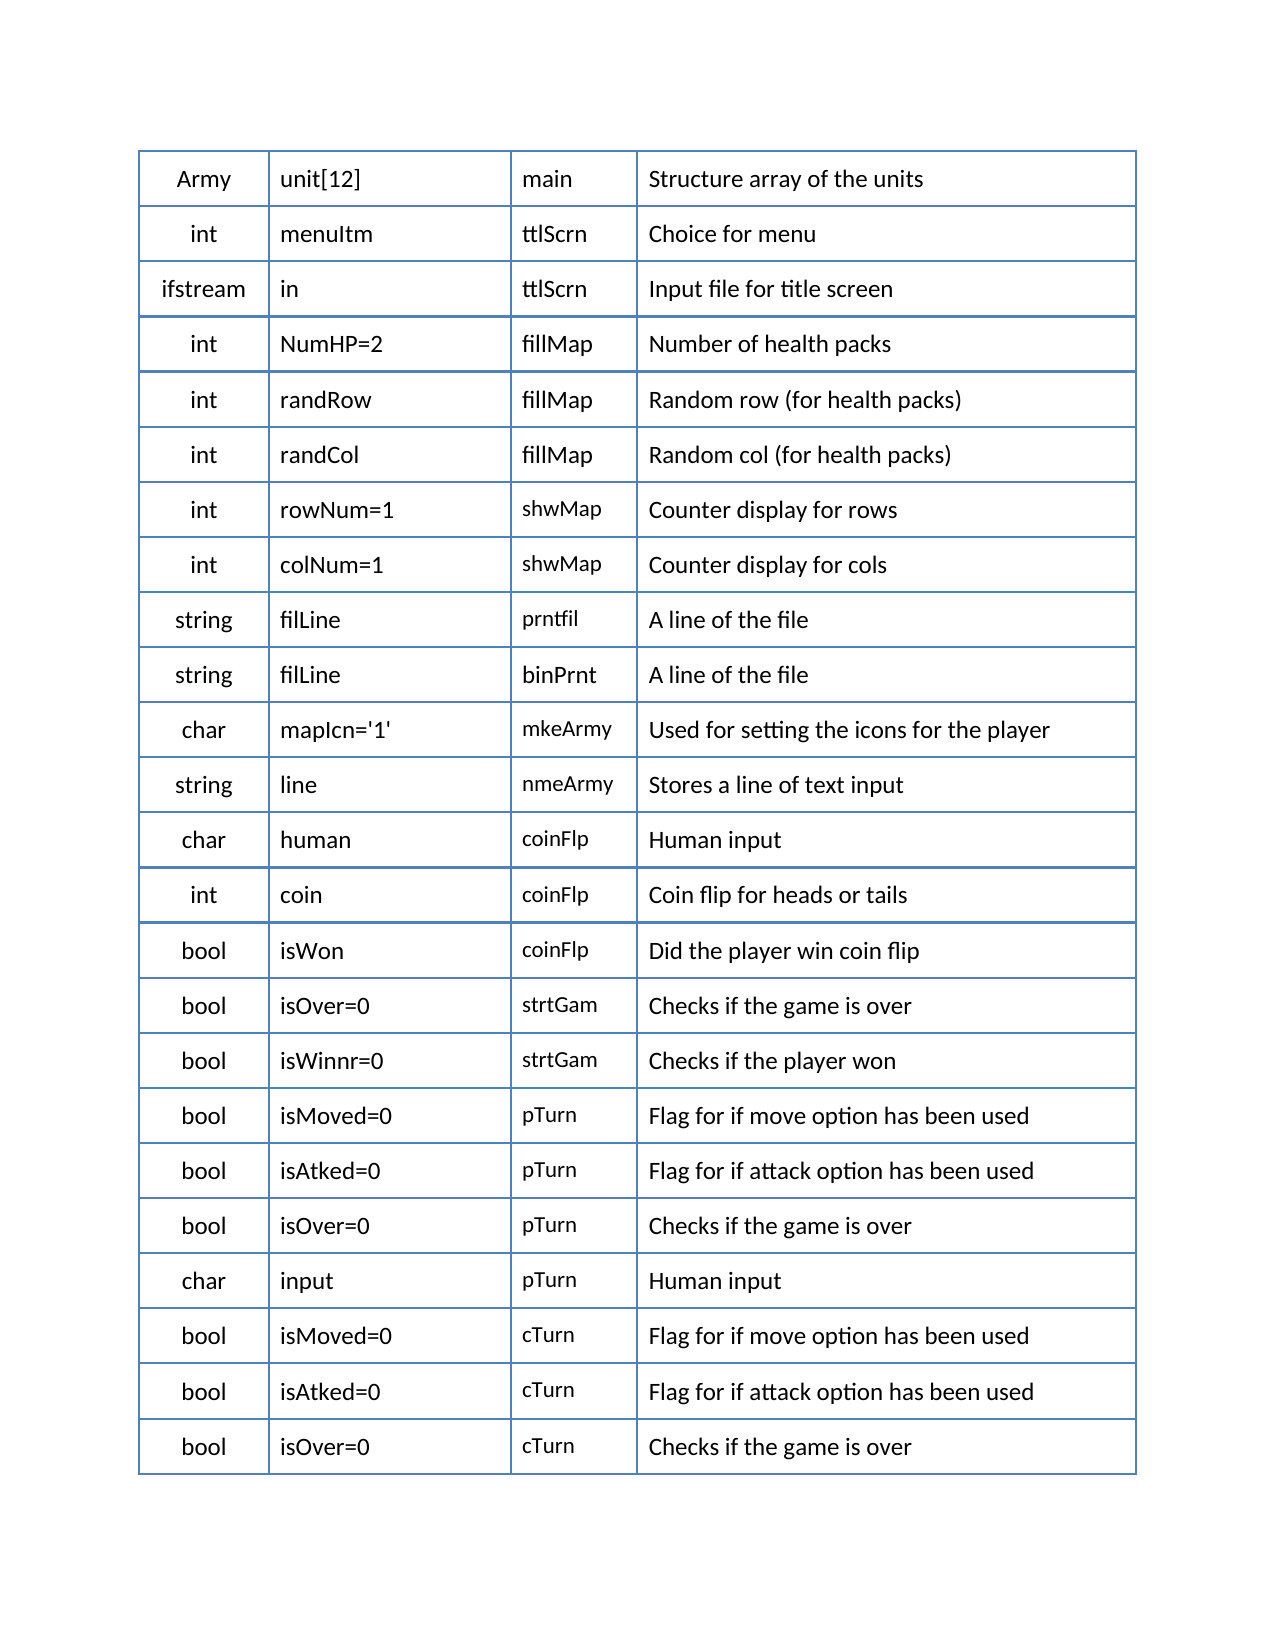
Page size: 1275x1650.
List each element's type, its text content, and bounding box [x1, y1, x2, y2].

table_cell bool [140, 1034, 268, 1087]
table_cell shwMap [512, 538, 636, 591]
table_cell bool [140, 1144, 268, 1197]
table_cell human [270, 813, 510, 866]
table_cell Human input [638, 813, 1135, 866]
table_cell main [512, 152, 636, 205]
table_cell isAtked=0 [270, 1144, 510, 1197]
table_cell unit[12] [270, 152, 510, 205]
table_cell coin [270, 869, 510, 921]
table_cell mapIcn='1' [270, 703, 510, 756]
table_cell colNum=1 [270, 538, 510, 591]
table_cell bool [140, 1309, 268, 1362]
table_cell Flag for if move option has been used [638, 1089, 1135, 1142]
table_cell cTurn [512, 1364, 636, 1417]
table_cell int [140, 483, 268, 536]
table_cell Used for setting the icons for the player [638, 703, 1135, 756]
table_cell Flag for if attack option has been used [638, 1144, 1135, 1197]
table_cell A line of the file [638, 593, 1135, 646]
table_cell Checks if the game is over [638, 979, 1135, 1032]
table_cell cTurn [512, 1420, 636, 1472]
table_cell bool [140, 924, 268, 977]
table_cell isOver=0 [270, 1420, 510, 1472]
table_cell pTurn [512, 1144, 636, 1197]
table_cell Choice for menu [638, 207, 1135, 260]
table_cell menuItm [270, 207, 510, 260]
table_cell shwMap [512, 483, 636, 536]
table_cell char [140, 813, 268, 866]
table_cell bool [140, 1089, 268, 1142]
table_cell randRow [270, 373, 510, 426]
table_cell Input file for title screen [638, 262, 1135, 315]
table_cell isAtked=0 [270, 1364, 510, 1417]
table_cell A line of the file [638, 648, 1135, 701]
table_cell int [140, 428, 268, 481]
table_cell pTurn [512, 1089, 636, 1142]
table_cell char [140, 1254, 268, 1307]
table_cell NumHP=2 [270, 318, 510, 370]
table_cell isOver=0 [270, 979, 510, 1032]
table_cell isWinnr=0 [270, 1034, 510, 1087]
table_cell Did the player win coin flip [638, 924, 1135, 977]
table_cell Human input [638, 1254, 1135, 1307]
table_cell ttlScrn [512, 262, 636, 315]
table_cell bool [140, 979, 268, 1032]
table_cell isMoved=0 [270, 1309, 510, 1362]
table_cell fillMap [512, 373, 636, 426]
table_cell ifstream [140, 262, 268, 315]
table_cell isOver=0 [270, 1199, 510, 1252]
table_cell Random row (for health packs) [638, 373, 1135, 426]
table_cell fillMap [512, 318, 636, 370]
table_cell Structure array of the units [638, 152, 1135, 205]
table_cell in [270, 262, 510, 315]
table_cell coinFlp [512, 813, 636, 866]
table_cell int [140, 207, 268, 260]
table_cell Checks if the game is over [638, 1420, 1135, 1472]
table_cell string [140, 593, 268, 646]
table_cell Counter display for rows [638, 483, 1135, 536]
table_cell Checks if the player won [638, 1034, 1135, 1087]
table_cell fillMap [512, 428, 636, 481]
table_cell string [140, 648, 268, 701]
table_cell filLine [270, 593, 510, 646]
table_cell string [140, 758, 268, 811]
table_cell int [140, 538, 268, 591]
table_cell cTurn [512, 1309, 636, 1362]
table_cell Coin flip for heads or tails [638, 869, 1135, 921]
table_cell strtGam [512, 1034, 636, 1087]
table_cell coinFlp [512, 869, 636, 921]
table_cell input [270, 1254, 510, 1307]
table_cell Army [140, 152, 268, 205]
table_cell nmeArmy [512, 758, 636, 811]
table_cell Stores a line of text input [638, 758, 1135, 811]
table_cell coinFlp [512, 924, 636, 977]
table_cell bool [140, 1420, 268, 1472]
table_cell int [140, 373, 268, 426]
table_cell ttlScrn [512, 207, 636, 260]
table_cell Flag for if move option has been used [638, 1309, 1135, 1362]
table_cell pTurn [512, 1199, 636, 1252]
table_cell int [140, 318, 268, 370]
table_cell strtGam [512, 979, 636, 1032]
table_cell rowNum=1 [270, 483, 510, 536]
table_cell binPrnt [512, 648, 636, 701]
table_cell Random col (for health packs) [638, 428, 1135, 481]
table_cell Counter display for cols [638, 538, 1135, 591]
table_cell pTurn [512, 1254, 636, 1307]
table_cell Flag for if attack option has been used [638, 1364, 1135, 1417]
table_cell randCol [270, 428, 510, 481]
table_cell Number of health packs [638, 318, 1135, 370]
table_cell char [140, 703, 268, 756]
table_cell int [140, 869, 268, 921]
table_cell prntfil [512, 593, 636, 646]
table_cell isMoved=0 [270, 1089, 510, 1142]
table_cell bool [140, 1199, 268, 1252]
table_cell Checks if the game is over [638, 1199, 1135, 1252]
table_cell bool [140, 1364, 268, 1417]
table_cell mkeArmy [512, 703, 636, 756]
table_cell filLine [270, 648, 510, 701]
table_cell isWon [270, 924, 510, 977]
table_cell line [270, 758, 510, 811]
